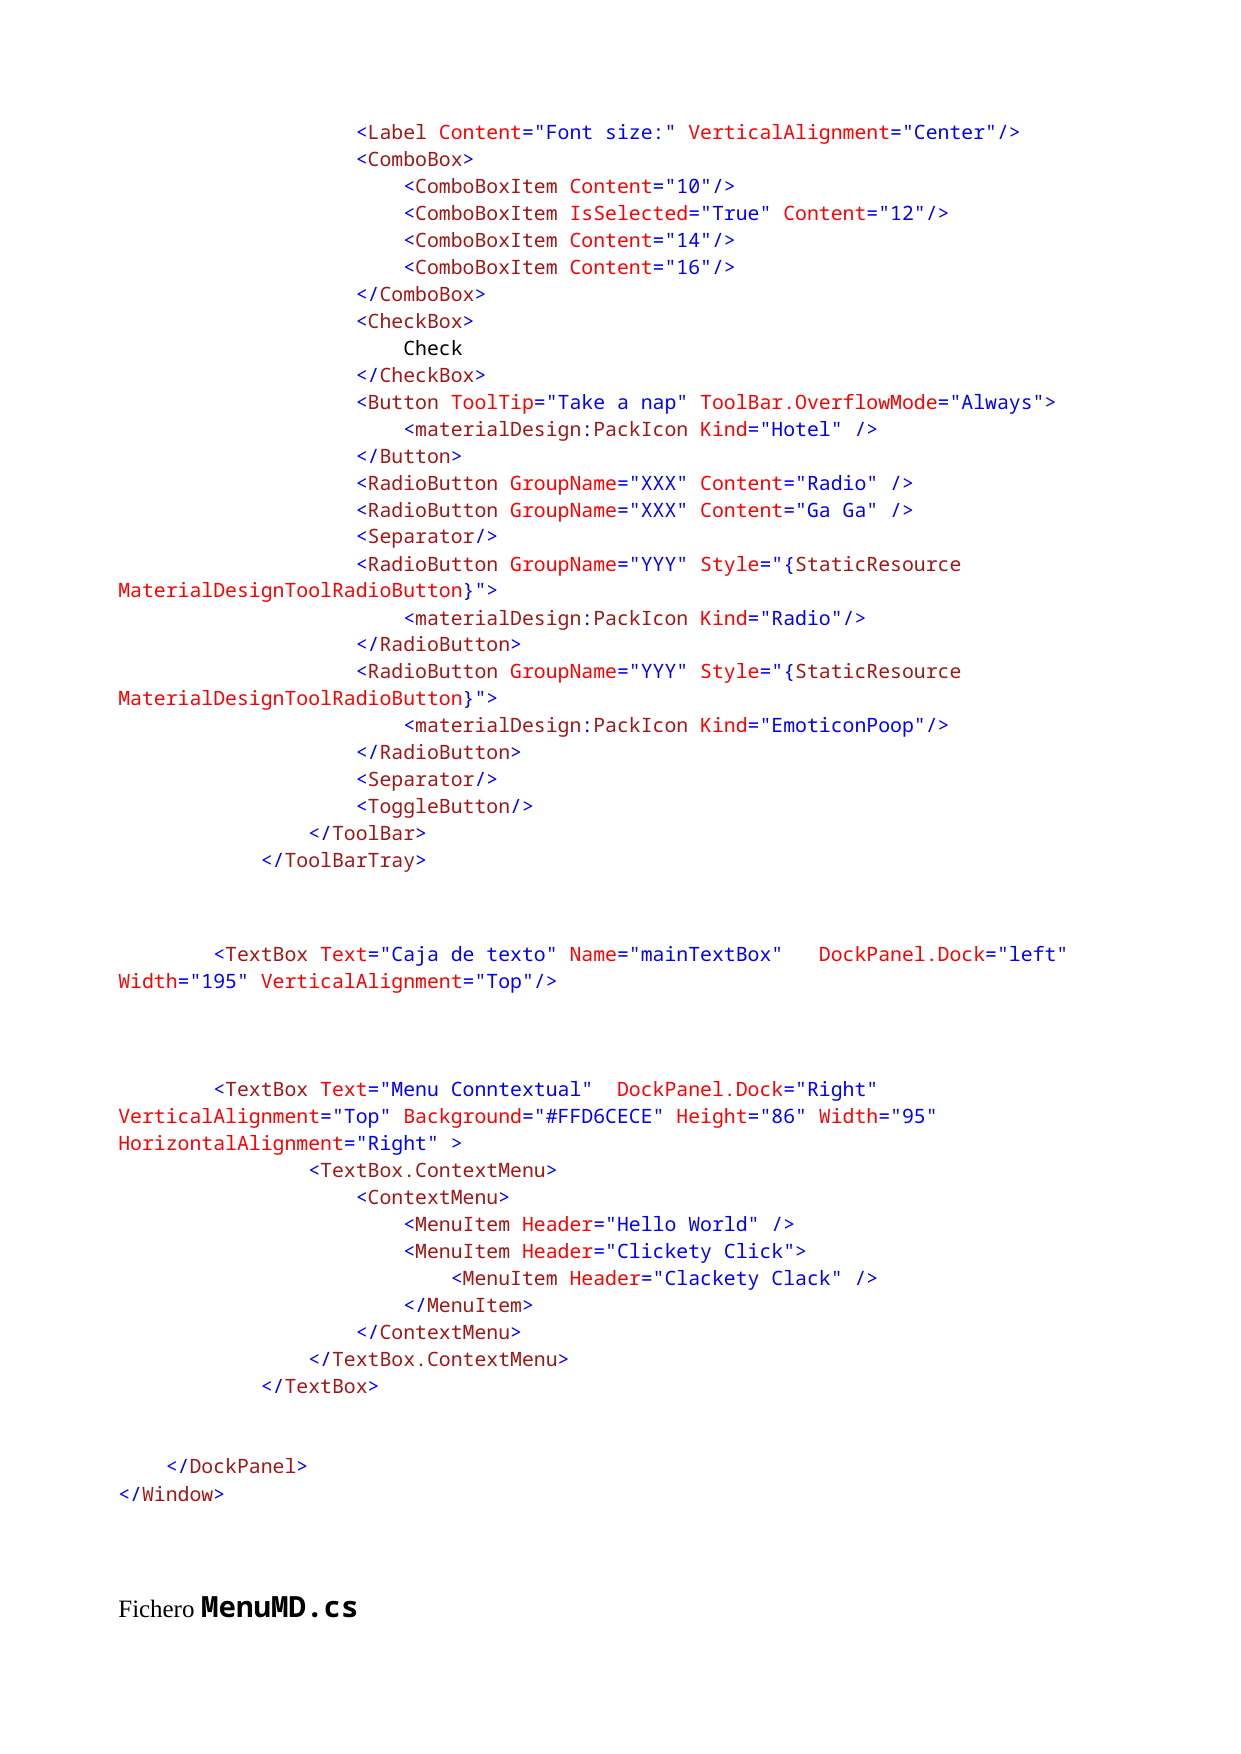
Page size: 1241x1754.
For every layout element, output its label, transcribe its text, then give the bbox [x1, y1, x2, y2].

text </ToolBarTray> [118, 847, 1122, 873]
text <Separator/> [118, 523, 1122, 550]
text <Separator/> [118, 766, 1122, 793]
text <RadioButton GroupName="YYY" Style="{StaticResource MaterialDesignToolRadioButton}"> [118, 550, 1122, 604]
text </Button> [118, 442, 1122, 469]
text Check [118, 334, 1122, 361]
text <MenuItem Header="Clackety Clack" /> [118, 1264, 1122, 1291]
text <materialDesign:PackIcon Kind="EmoticonPoop"/> [118, 712, 1122, 739]
text <MenuItem Header="Clickety Click"> [118, 1237, 1122, 1264]
text <TextBox Text="Menu Conntextual" DockPanel.Dock="Right" VerticalAlignment="Top" Background="#FFD6CECE" Height="86" Width="95" HorizontalAlignment="Right" > [118, 1075, 1122, 1156]
text </RadioButton> [118, 739, 1122, 766]
text <ComboBoxItem Content="16"/> [118, 253, 1122, 280]
text <RadioButton GroupName="XXX" Content="Ga Ga" /> [118, 496, 1122, 523]
text <Label Content="Font size:" VerticalAlignment="Center"/> [118, 118, 1122, 145]
text </CheckBox> [118, 361, 1122, 388]
text <ComboBoxItem IsSelected="True" Content="12"/> [118, 199, 1122, 226]
text <MenuItem Header="Hello World" /> [118, 1210, 1122, 1237]
text <materialDesign:PackIcon Kind="Radio"/> [118, 604, 1122, 631]
text </ContextMenu> [118, 1318, 1122, 1345]
text <CheckBox> [118, 307, 1122, 334]
text <materialDesign:PackIcon Kind="Hotel" /> [118, 415, 1122, 442]
text </RadioButton> [118, 631, 1122, 658]
text <ComboBox> [118, 145, 1122, 172]
text </ComboBox> [118, 280, 1122, 307]
text <RadioButton GroupName="XXX" Content="Radio" /> [118, 469, 1122, 496]
text <ContextMenu> [118, 1183, 1122, 1210]
text Fichero MenuMD.cs [118, 1586, 1122, 1626]
text <TextBox.ContextMenu> [118, 1156, 1122, 1183]
text </TextBox.ContextMenu> [118, 1345, 1122, 1372]
text <TextBox Text="Caja de texto" Name="mainTextBox" DockPanel.Dock="left" Width="195" VerticalAlignment="Top"/> [118, 940, 1122, 994]
text <Button ToolTip="Take a nap" ToolBar.OverflowMode="Always"> [118, 388, 1122, 415]
text </ToolBar> [118, 819, 1122, 847]
text <ComboBoxItem Content="14"/> [118, 226, 1122, 253]
text </Window> [118, 1480, 1122, 1507]
text </TextBox> [118, 1372, 1122, 1399]
text <ComboBoxItem Content="10"/> [118, 172, 1122, 199]
text <RadioButton GroupName="YYY" Style="{StaticResource MaterialDesignToolRadioButton}"> [118, 658, 1122, 712]
text </DockPanel> [118, 1453, 1122, 1480]
text <ToggleButton/> [118, 793, 1122, 819]
text </MenuItem> [118, 1291, 1122, 1318]
